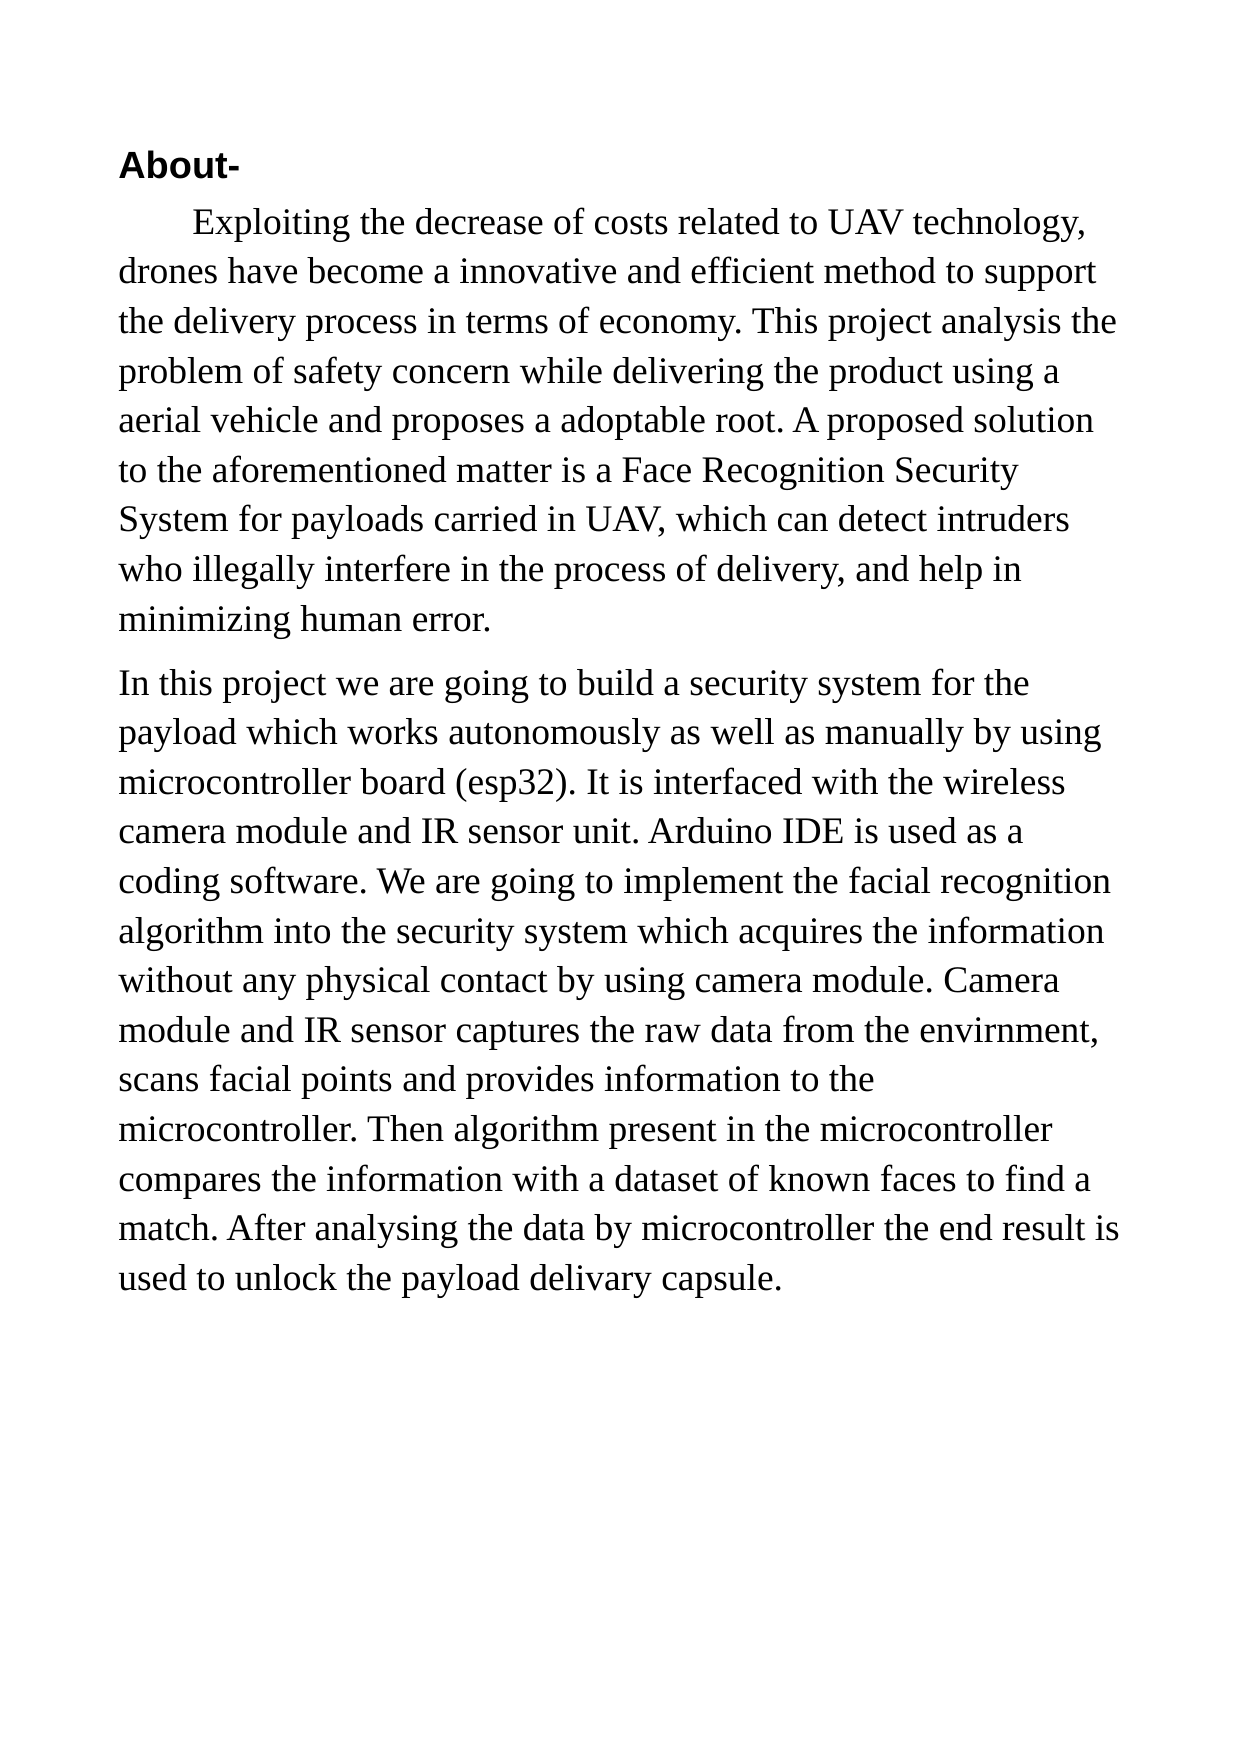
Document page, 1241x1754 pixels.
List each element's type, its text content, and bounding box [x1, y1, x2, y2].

text In this project we are going to build a security system for the payload which works autonomously as well as manually by using microcontroller board (esp32). It is interfaced with the wireless camera module and IR sensor unit. Arduino IDE is used as a coding software. We are going to implement the facial recognition algorithm into the security system which acquires the information without any physical contact by using camera module. Camera module and IR sensor captures the raw data from the envirnment, scans facial points and provides information to the microcontroller. Then algorithm present in the microcontroller compares the information with a dataset of known faces to find a match. After analysing the data by microcontroller the end result is used to unlock the payload delivary capsule. [118, 660, 1122, 1298]
subtitle About- [118, 143, 1122, 187]
text Exploiting the decrease of costs related to UAV technology, drones have become a innovative and efficient method to support the delivery process in terms of economy. This project analysis the problem of safety concern while delivering the product using a aerial vehicle and proposes a adoptable root. A proposed solution to the aforementioned matter is a Face Recognition Security System for payloads carried in UAV, which can detect intruders who illegally interfere in the process of delivery, and help in minimizing human error. [118, 199, 1122, 639]
